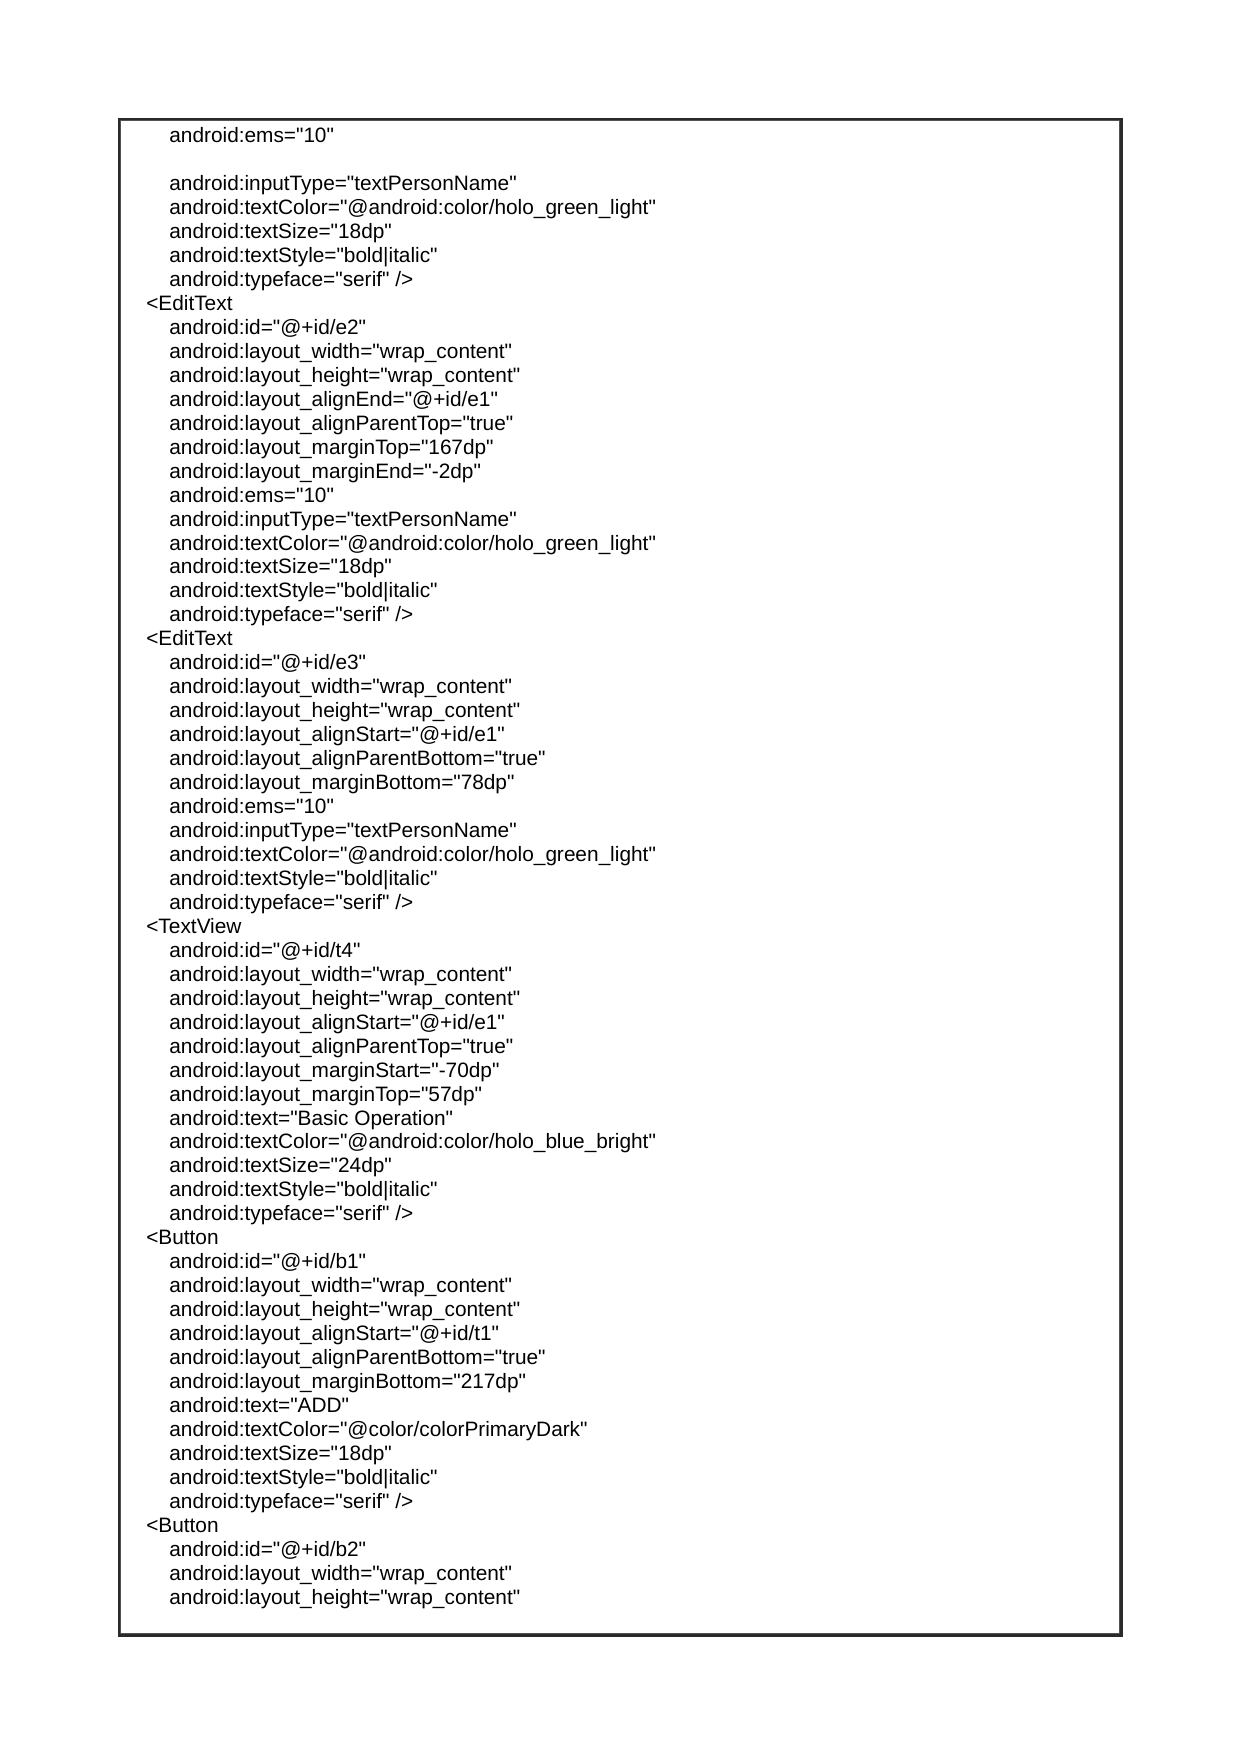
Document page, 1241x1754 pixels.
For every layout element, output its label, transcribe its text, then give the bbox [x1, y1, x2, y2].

text android:id="@+id/b1" [123, 1249, 1117, 1273]
text android:layout_width="wrap_content" [123, 674, 1117, 698]
text android:ems="10" [123, 123, 1117, 147]
text android:ems="10" [123, 794, 1117, 818]
text android:textColor="@color/colorPrimaryDark" [123, 1417, 1117, 1441]
text android:layout_alignParentBottom="true" [123, 1345, 1117, 1369]
text android:typeface="serif" /> [123, 1201, 1117, 1225]
text android:text="ADD" [123, 1393, 1117, 1417]
text <TextView [123, 914, 1117, 938]
text android:inputType="textPersonName" [123, 506, 1117, 530]
text android:typeface="serif" /> [123, 602, 1117, 626]
text android:textColor="@android:color/holo_green_light" [123, 195, 1117, 219]
text android:layout_marginEnd="-2dp" [123, 458, 1117, 482]
text android:layout_height="wrap_content" [123, 1297, 1117, 1321]
text android:layout_height="wrap_content" [123, 1584, 1117, 1608]
text android:textStyle="bold|italic" [123, 243, 1117, 267]
text android:textSize="18dp" [123, 219, 1117, 243]
text android:layout_marginBottom="217dp" [123, 1369, 1117, 1393]
text android:layout_marginStart="-70dp" [123, 1057, 1117, 1081]
text android:layout_height="wrap_content" [123, 698, 1117, 722]
text android:layout_width="wrap_content" [123, 1273, 1117, 1297]
text android:textStyle="bold|italic" [123, 1465, 1117, 1489]
text android:layout_alignStart="@+id/t1" [123, 1321, 1117, 1345]
text android:layout_marginBottom="78dp" [123, 770, 1117, 794]
text android:textColor="@android:color/holo_green_light" [123, 842, 1117, 866]
text android:textSize="24dp" [123, 1153, 1117, 1177]
text android:textColor="@android:color/holo_green_light" [123, 530, 1117, 554]
text android:textColor="@android:color/holo_blue_bright" [123, 1129, 1117, 1153]
text android:layout_marginTop="167dp" [123, 434, 1117, 458]
text android:layout_width="wrap_content" [123, 962, 1117, 986]
text android:layout_alignEnd="@+id/e1" [123, 387, 1117, 411]
text android:inputType="textPersonName" [123, 818, 1117, 842]
text <Button [123, 1513, 1117, 1537]
text android:id="@+id/e3" [123, 650, 1117, 674]
text android:layout_height="wrap_content" [123, 363, 1117, 387]
text android:id="@+id/e2" [123, 315, 1117, 339]
text android:layout_alignStart="@+id/e1" [123, 722, 1117, 746]
text android:layout_alignStart="@+id/e1" [123, 1009, 1117, 1033]
text android:layout_alignParentBottom="true" [123, 746, 1117, 770]
text android:typeface="serif" /> [123, 890, 1117, 914]
text android:textStyle="bold|italic" [123, 1177, 1117, 1201]
text android:inputType="textPersonName" [123, 171, 1117, 195]
text android:layout_alignParentTop="true" [123, 1033, 1117, 1057]
text android:textStyle="bold|italic" [123, 866, 1117, 890]
text android:id="@+id/t4" [123, 938, 1117, 962]
text android:id="@+id/b2" [123, 1537, 1117, 1561]
text android:typeface="serif" /> [123, 1489, 1117, 1513]
text android:ems="10" [123, 482, 1117, 506]
text android:layout_width="wrap_content" [123, 339, 1117, 363]
text android:typeface="serif" /> [123, 267, 1117, 291]
text android:textSize="18dp" [123, 554, 1117, 578]
text android:layout_alignParentTop="true" [123, 411, 1117, 434]
text <EditText [123, 626, 1117, 650]
text android:layout_width="wrap_content" [123, 1561, 1117, 1584]
text android:layout_marginTop="57dp" [123, 1081, 1117, 1105]
text android:text="Basic Operation" [123, 1105, 1117, 1129]
text android:textStyle="bold|italic" [123, 578, 1117, 602]
text <Button [123, 1225, 1117, 1249]
text <EditText [123, 291, 1117, 315]
text android:layout_height="wrap_content" [123, 986, 1117, 1009]
text android:textSize="18dp" [123, 1441, 1117, 1465]
